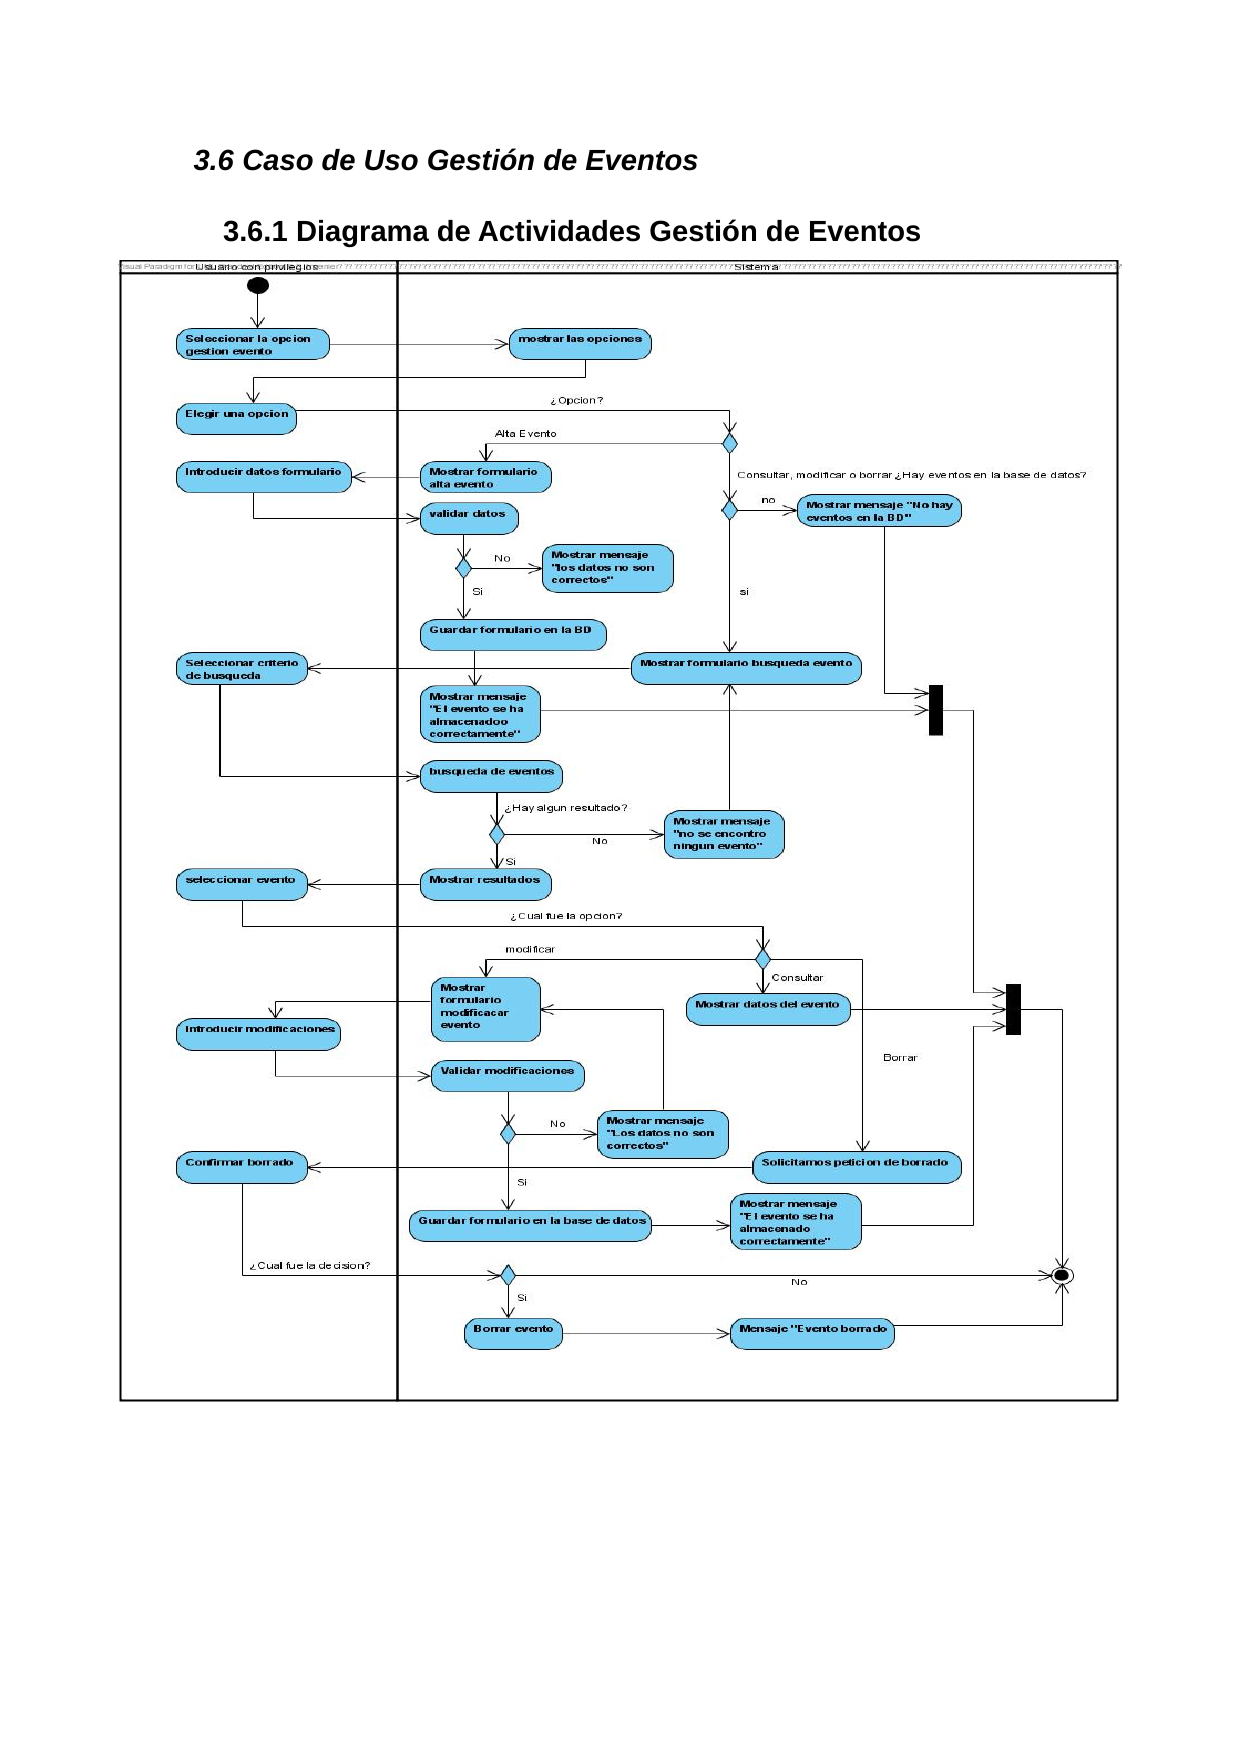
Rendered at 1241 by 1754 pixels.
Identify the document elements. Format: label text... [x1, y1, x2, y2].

picture [118, 260, 1122, 1403]
subtitle Diagrama de Actividades Gestión de Eventos [215, 214, 1122, 248]
subtitle Caso de Uso Gestión de Eventos [185, 143, 1122, 177]
